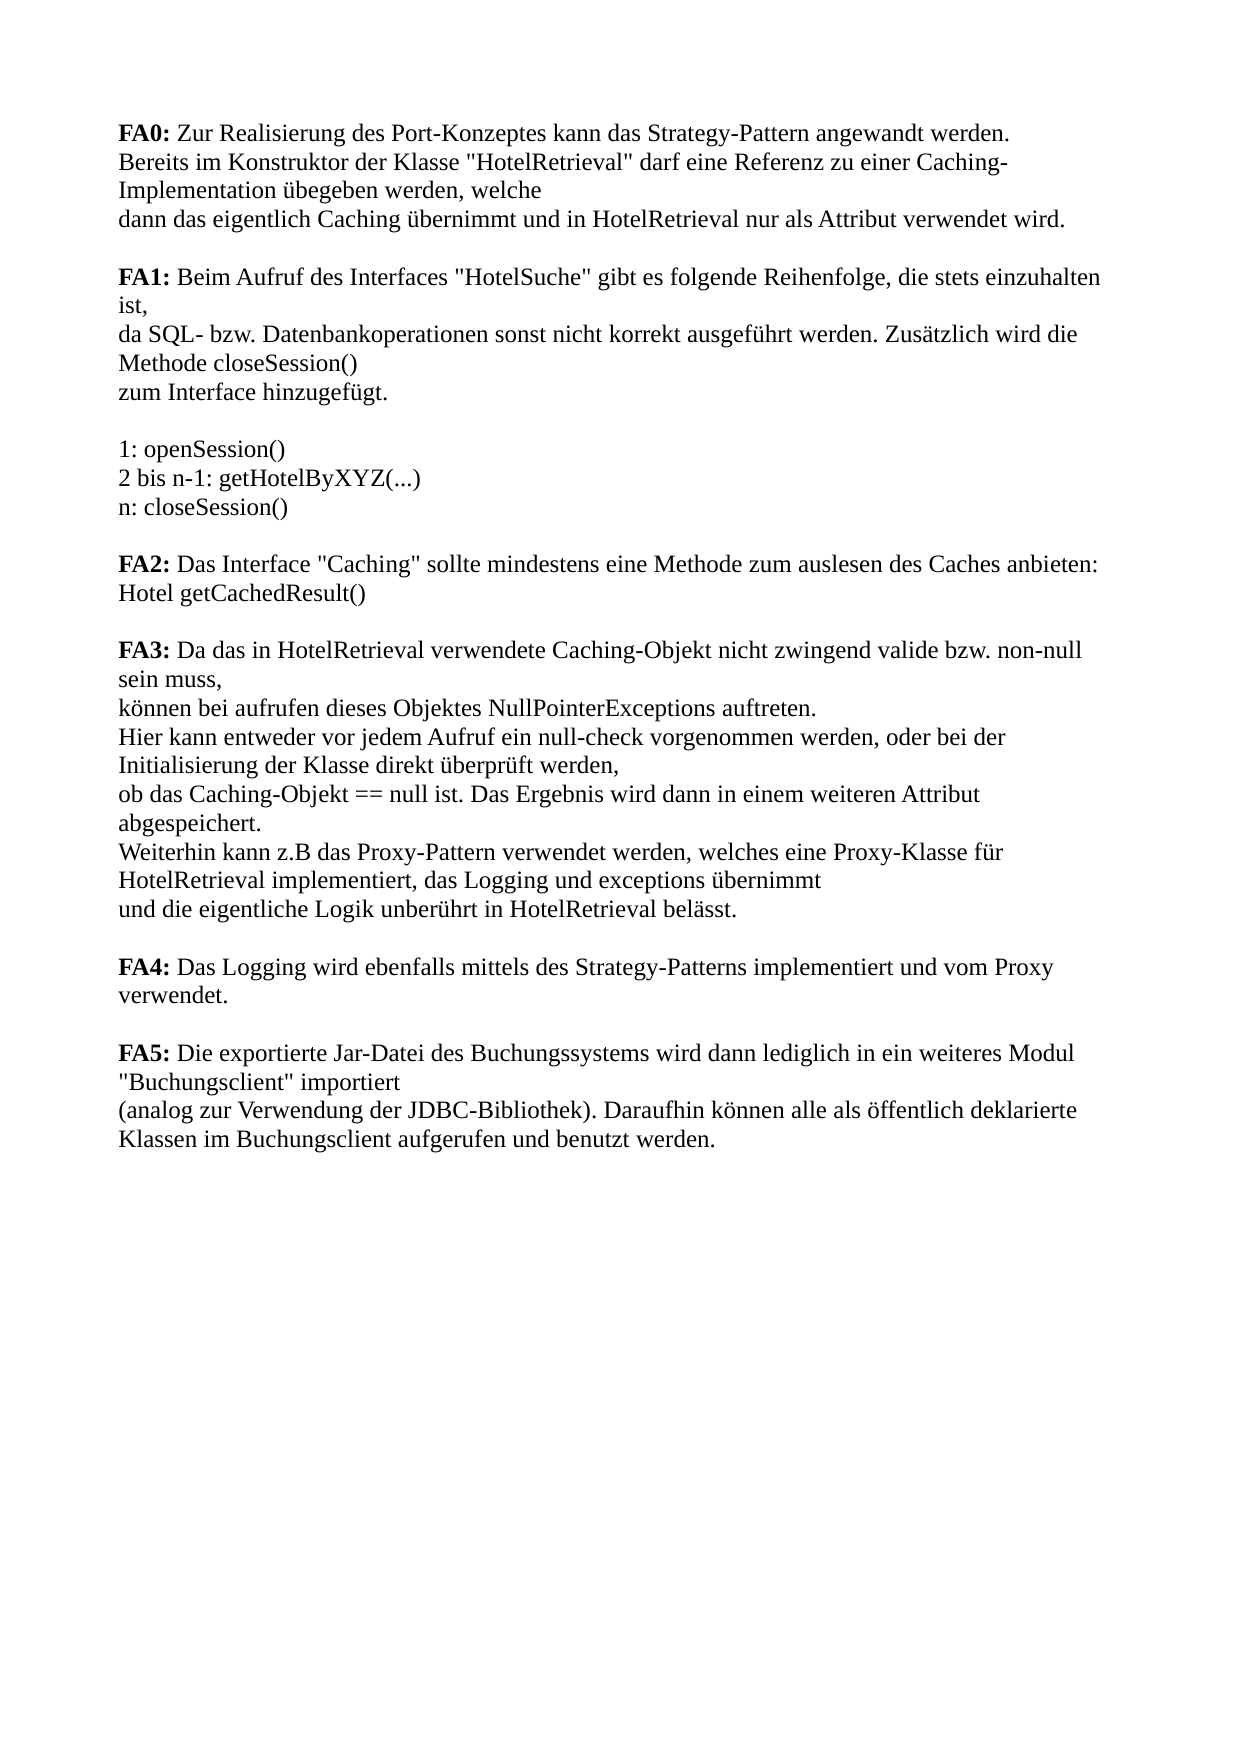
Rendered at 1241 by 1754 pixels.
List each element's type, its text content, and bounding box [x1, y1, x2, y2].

text FA3: Da das in HotelRetrieval verwendete Caching-Objekt nicht zwingend valide bzw. non-null sein muss, [118, 636, 1122, 693]
text FA5: Die exportierte Jar-Datei des Buchungssystems wird dann lediglich in ein weiteres Modul "Buchungsclient" importiert [118, 1038, 1122, 1096]
text da SQL- bzw. Datenbankoperationen sonst nicht korrekt ausgeführt werden. Zusätzlich wird die Methode closeSession() [118, 319, 1122, 377]
text ob das Caching-Objekt == null ist. Das Ergebnis wird dann in einem weiteren Attribut abgespeichert. [118, 779, 1122, 837]
text Bereits im Konstruktor der Klasse "HotelRetrieval" darf eine Referenz zu einer Caching-Implementation übegeben werden, welche [118, 147, 1122, 204]
text und die eigentliche Logik unberührt in HotelRetrieval belässt. [118, 894, 1122, 923]
text zum Interface hinzugefügt. [118, 377, 1122, 406]
text Weiterhin kann z.B das Proxy-Pattern verwendet werden, welches eine Proxy-Klasse für HotelRetrieval implementiert, das Logging und exceptions übernimmt [118, 837, 1122, 894]
text 1: openSession() [118, 434, 1122, 463]
text Hier kann entweder vor jedem Aufruf ein null-check vorgenommen werden, oder bei der Initialisierung der Klasse direkt überprüft werden, [118, 722, 1122, 779]
text (analog zur Verwendung der JDBC-Bibliothek). Daraufhin können alle als öffentlich deklarierte Klassen im Buchungsclient aufgerufen und benutzt werden. [118, 1096, 1122, 1153]
text dann das eigentlich Caching übernimmt und in HotelRetrieval nur als Attribut verwendet wird. [118, 204, 1122, 233]
text FA2: Das Interface "Caching" sollte mindestens eine Methode zum auslesen des Caches anbieten: [118, 549, 1122, 578]
text 2 bis n-1: getHotelByXYZ(...) [118, 463, 1122, 492]
text n: closeSession() [118, 492, 1122, 521]
text FA4: Das Logging wird ebenfalls mittels des Strategy-Patterns implementiert und vom Proxy verwendet. [118, 952, 1122, 1009]
text Hotel getCachedResult() [118, 578, 1122, 607]
text FA0: Zur Realisierung des Port-Konzeptes kann das Strategy-Pattern angewandt werden. [118, 118, 1122, 147]
text können bei aufrufen dieses Objektes NullPointerExceptions auftreten. [118, 693, 1122, 722]
text FA1: Beim Aufruf des Interfaces "HotelSuche" gibt es folgende Reihenfolge, die stets einzuhalten ist, [118, 262, 1122, 319]
